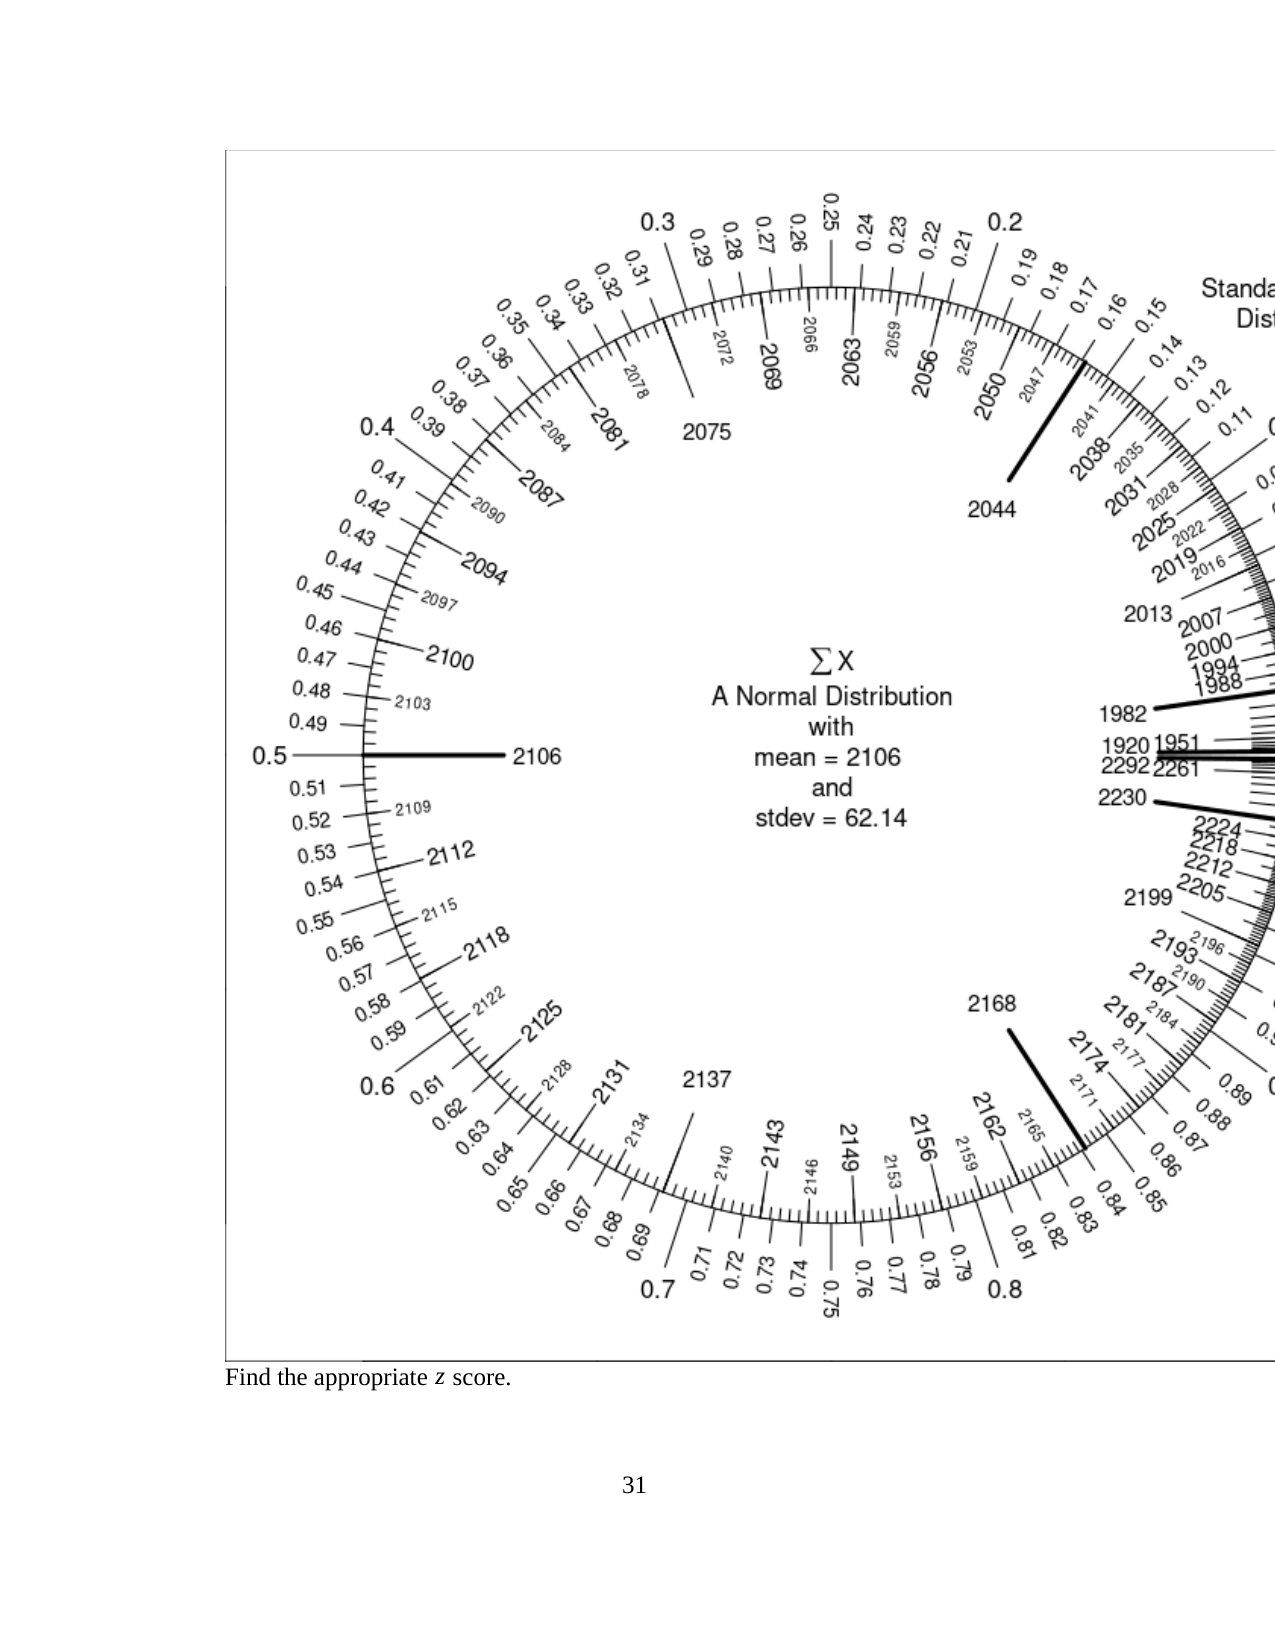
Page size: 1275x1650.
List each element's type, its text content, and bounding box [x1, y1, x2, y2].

picture [225, 150, 1275, 1362]
list Find the appropriate score. [187, 150, 1125, 1391]
